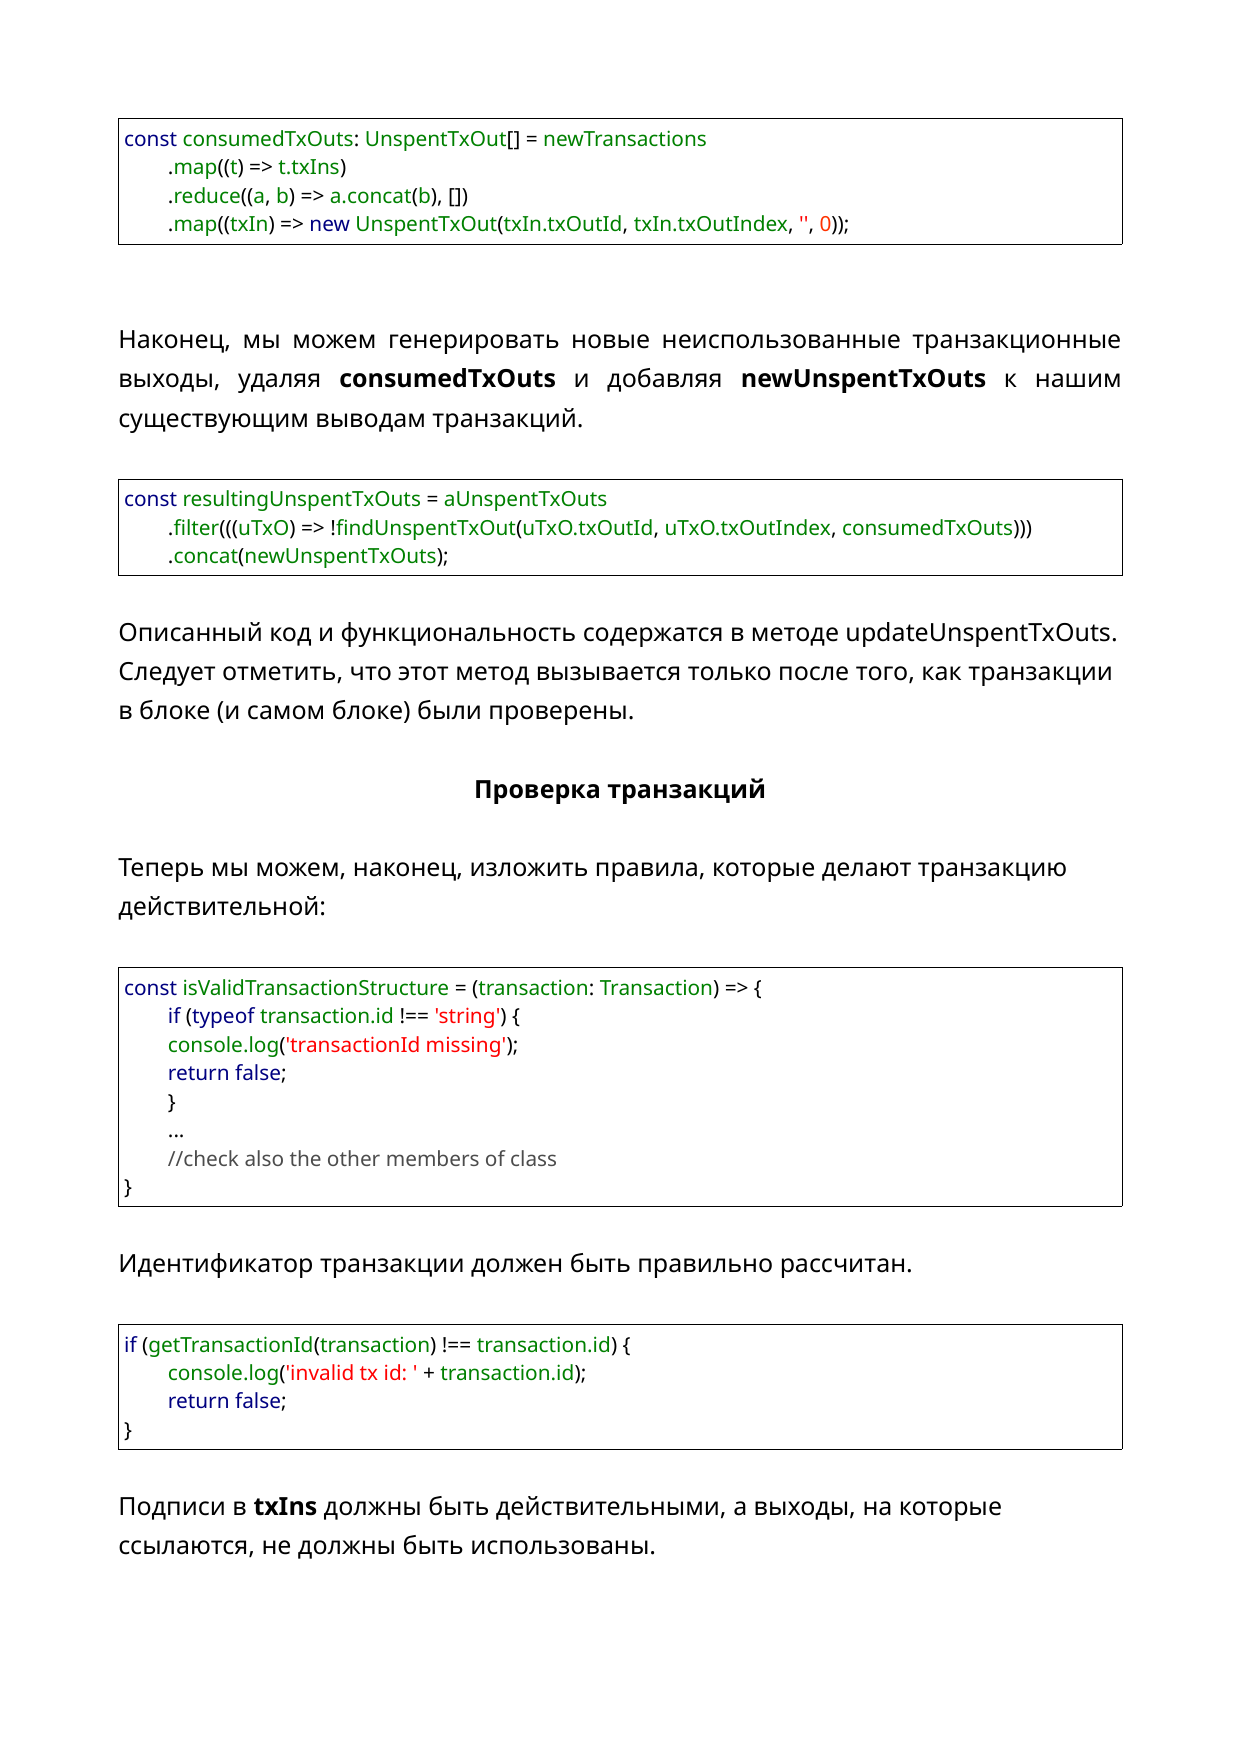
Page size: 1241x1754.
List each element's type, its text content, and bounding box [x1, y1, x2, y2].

table_header const isValidTransactionStructure = (transaction: Transaction) => { if (typeof transaction.id !== 'string') { console.log('transactionId missing'); return false; } ... //check also the other members of class } [119, 968, 1122, 1206]
text Наконец, мы можем генерировать новые неиспользованные транзакционные выходы, удаляя consumedTxOuts и добавляя newUnspentTxOuts к нашим существующим выводам транзакций. [118, 322, 1122, 434]
text Проверка транзакций [118, 771, 1122, 805]
text Подписи в txIns должны быть действительными, а выходы, на которые ссылаются, не должны быть использованы. [118, 1488, 1122, 1562]
table_header const consumedTxOuts: UnspentTxOut[] = newTransactions .map((t) => t.txIns) .reduce((a, b) => a.concat(b), []) .map((txIn) => new UnspentTxOut(txIn.txOutId, txIn.txOutIndex, '', 0)); [119, 119, 1122, 243]
text Идентификатор транзакции должен быть правильно рассчитан. [118, 1246, 1122, 1279]
text Теперь мы можем, наконец, изложить правила, которые делают транзакцию действительной: [118, 850, 1122, 923]
table_header if (getTransactionId(transaction) !== transaction.id) { console.log('invalid tx id: ' + transaction.id); return false; } [119, 1325, 1122, 1449]
text Описанный код и функциональность содержатся в методе updateUnspentTxOuts. Следует отметить, что этот метод вызывается только после того, как транзакции в блоке (и самом блоке) были проверены. [118, 615, 1122, 727]
table_header const resultingUnspentTxOuts = aUnspentTxOuts .filter(((uTxO) => !findUnspentTxOut(uTxO.txOutId, uTxO.txOutIndex, consumedTxOuts))) .concat(newUnspentTxOuts); [119, 480, 1122, 575]
